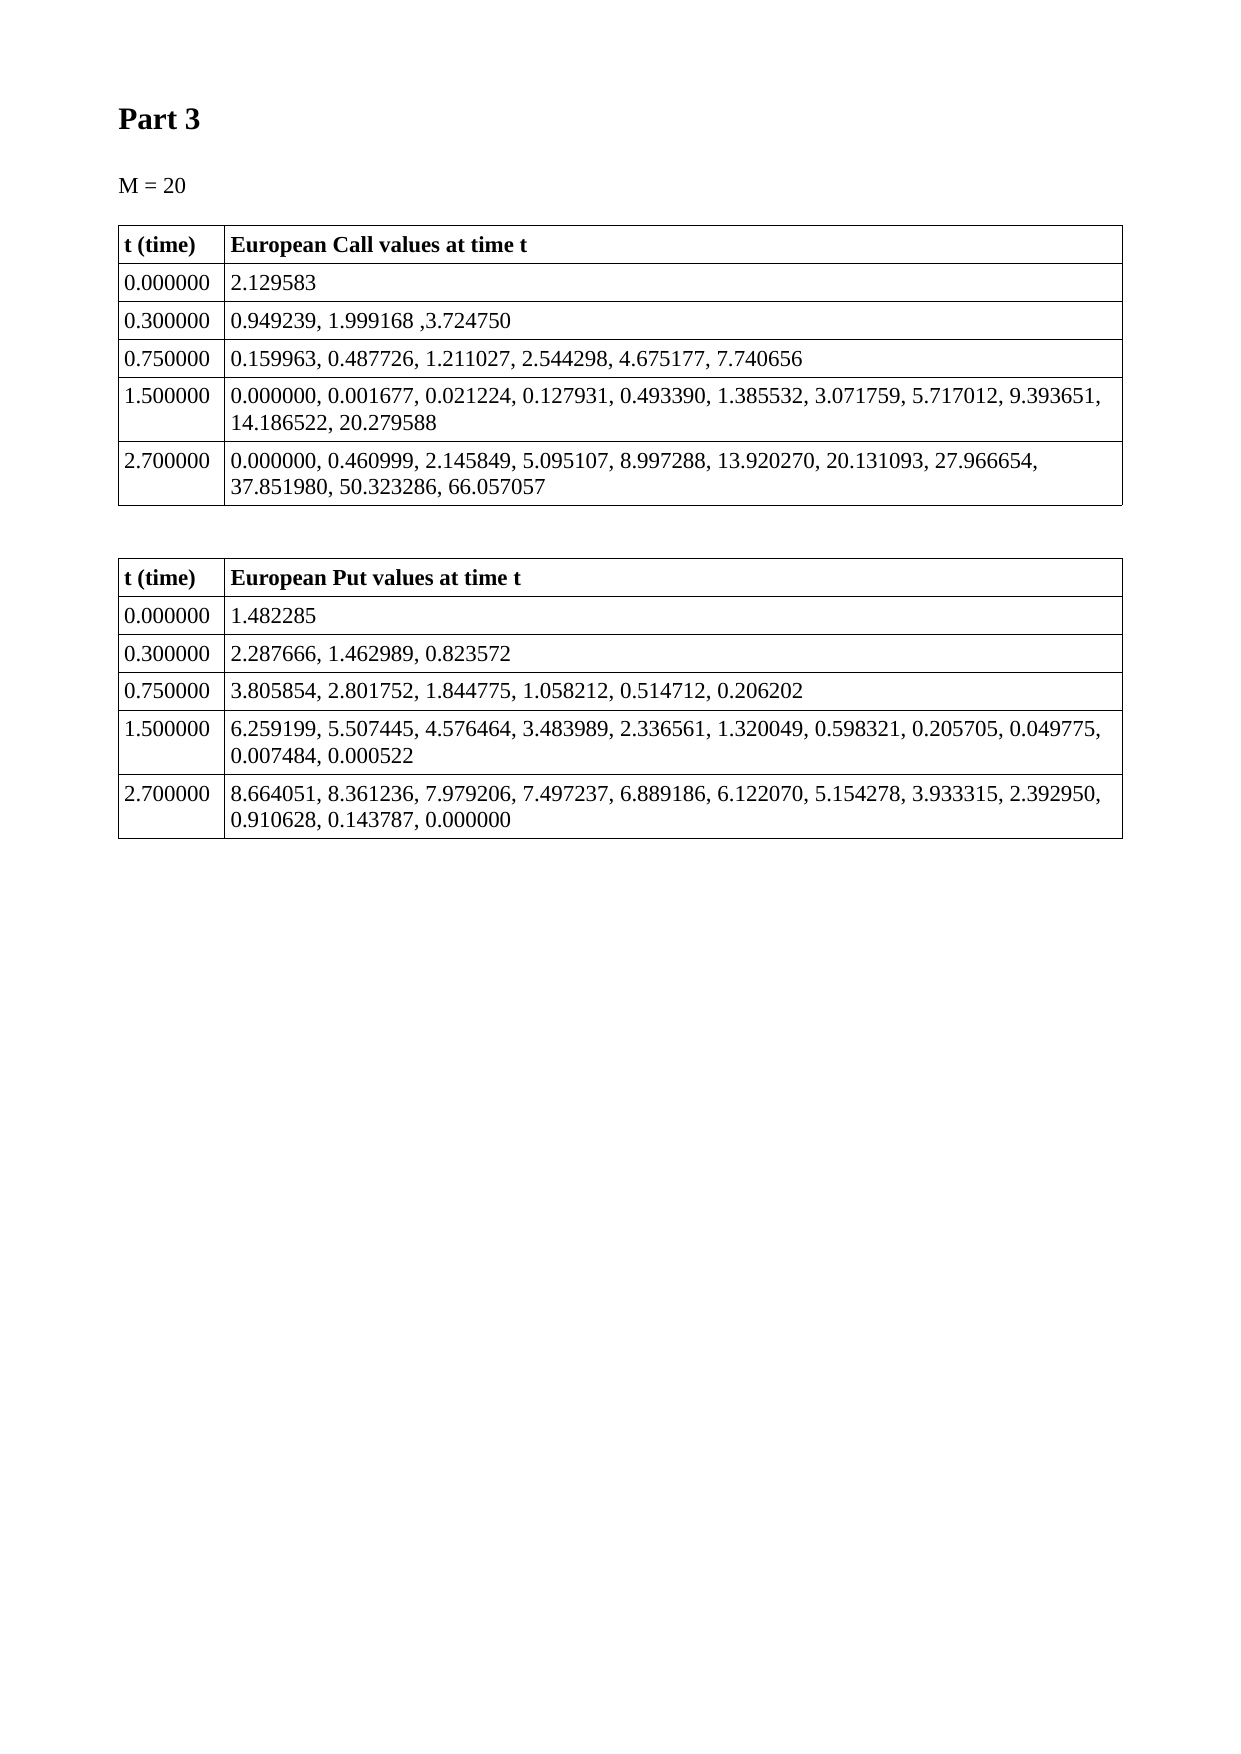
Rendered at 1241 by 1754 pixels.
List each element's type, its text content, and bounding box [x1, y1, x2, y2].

table_header t (time) [119, 559, 224, 596]
table_cell 3.805854, 2.801752, 1.844775, 1.058212, 0.514712, 0.206202 [225, 673, 1122, 710]
table_cell 2.287666, 1.462989, 0.823572 [225, 635, 1122, 672]
table_cell 0.750000 [119, 340, 224, 377]
table_cell 0.000000, 0.001677, 0.021224, 0.127931, 0.493390, 1.385532, 3.071759, 5.717012, 9.393651, 14.186522, 20.279588 [225, 378, 1122, 441]
table_cell 0.300000 [119, 302, 224, 339]
table_cell 2.129583 [225, 264, 1122, 301]
table_cell 1.500000 [119, 378, 224, 441]
table_cell 6.259199, 5.507445, 4.576464, 3.483989, 2.336561, 1.320049, 0.598321, 0.205705, 0.049775, 0.007484, 0.000522 [225, 711, 1122, 774]
table_cell 2.700000 [119, 442, 224, 505]
table_cell 0.949239, 1.999168 ,3.724750 [225, 302, 1122, 339]
table_cell 0.000000 [119, 264, 224, 301]
table_cell 0.000000, 0.460999, 2.145849, 5.095107, 8.997288, 13.920270, 20.131093, 27.966654, 37.851980, 50.323286, 66.057057 [225, 442, 1122, 505]
table_cell 0.750000 [119, 673, 224, 710]
text M = 20 [118, 172, 1122, 199]
table_cell 0.000000 [119, 597, 224, 634]
table_header European Call values at time t [225, 226, 1122, 263]
table_cell 1.500000 [119, 711, 224, 774]
table_cell 8.664051, 8.361236, 7.979206, 7.497237, 6.889186, 6.122070, 5.154278, 3.933315, 2.392950, 0.910628, 0.143787, 0.000000 [225, 775, 1122, 838]
table_cell 2.700000 [119, 775, 224, 838]
table_cell 0.159963, 0.487726, 1.211027, 2.544298, 4.675177, 7.740656 [225, 340, 1122, 377]
table_cell 1.482285 [225, 597, 1122, 634]
table_cell 0.300000 [119, 635, 224, 672]
table_header t (time) [119, 226, 224, 263]
table_header European Put values at time t [225, 559, 1122, 596]
text Part 3 [118, 100, 1122, 136]
